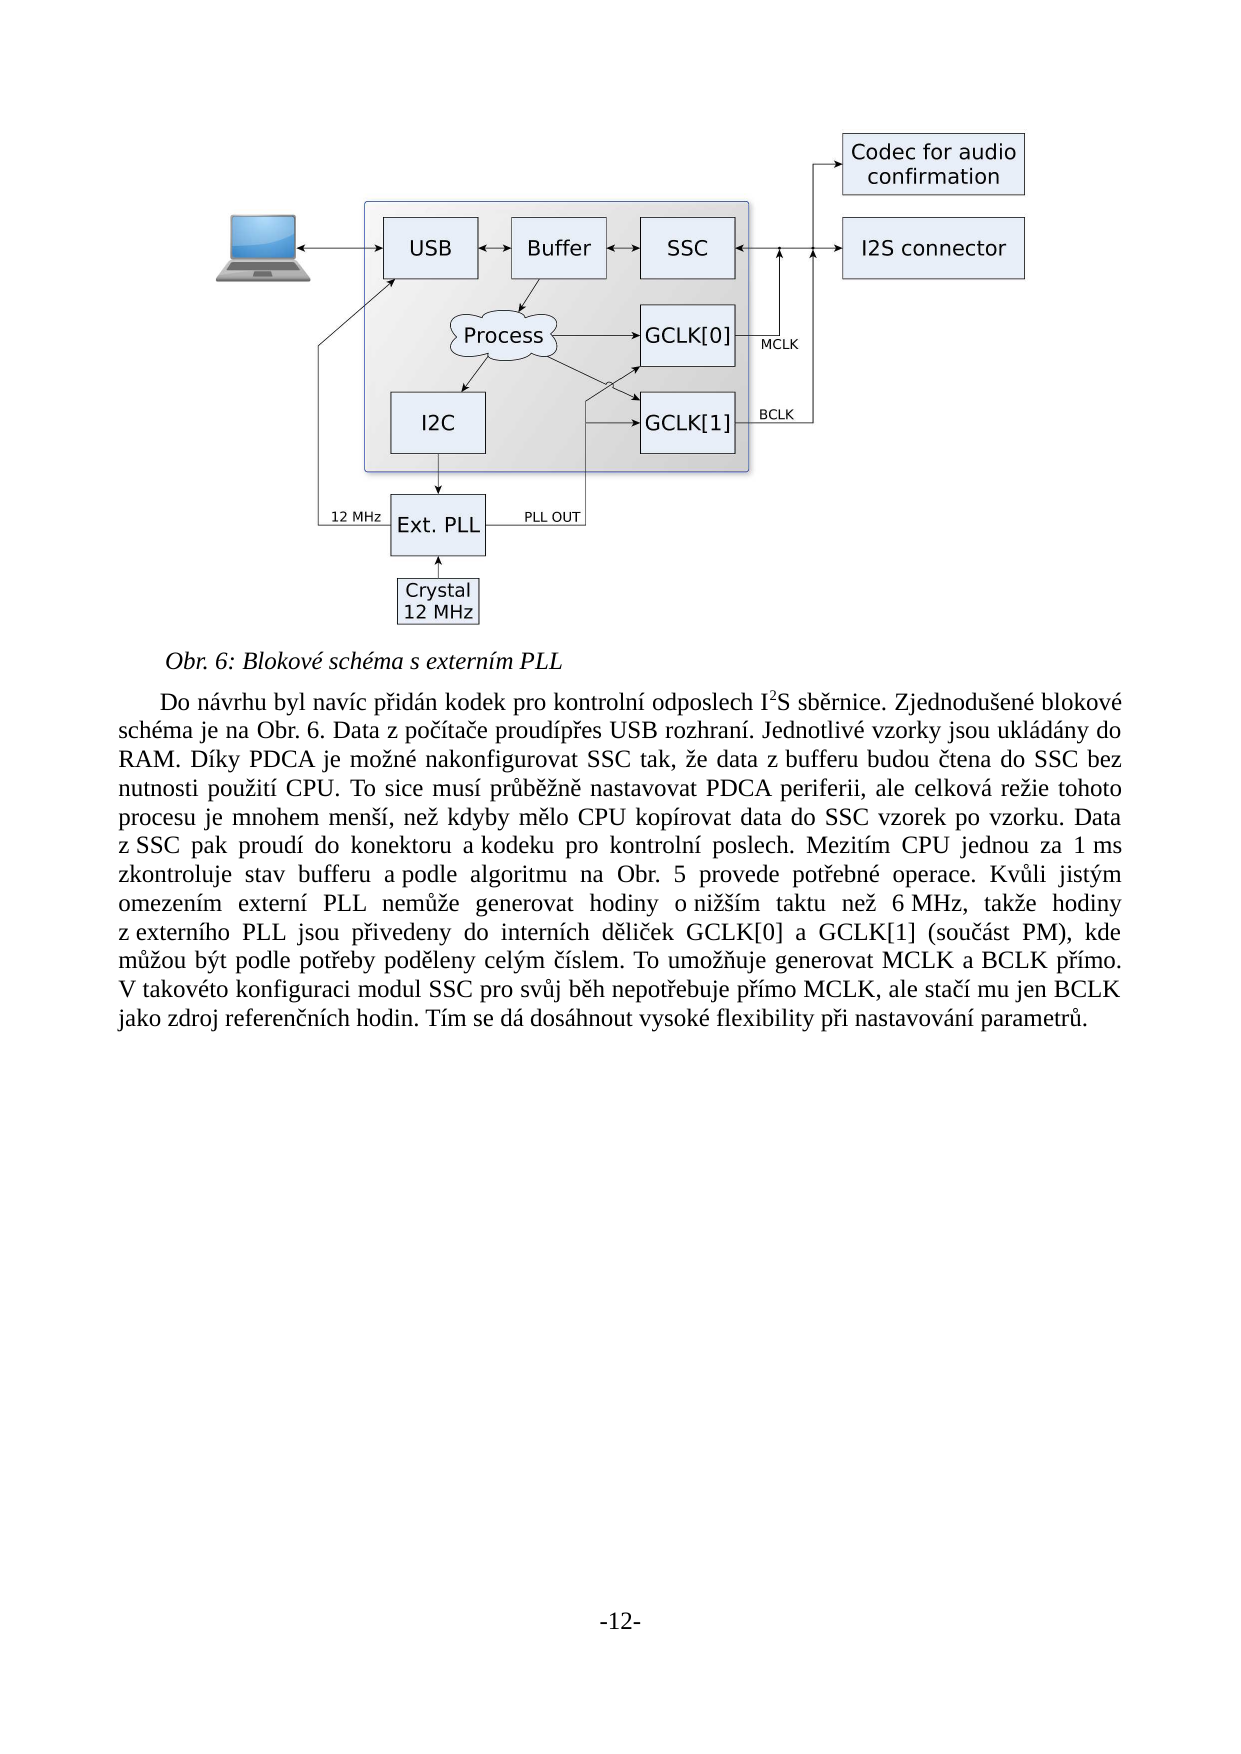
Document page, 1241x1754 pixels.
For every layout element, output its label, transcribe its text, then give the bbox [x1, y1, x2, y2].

picture [211, 129, 1029, 629]
text Obr. 6: Blokové schéma s externím PLL [165, 131, 1075, 675]
text Do návrhu byl navíc přidán kodek pro kontrolní odposlech I2S sběrnice. Zjednodušené blokové schéma je na Obr. 6. Data z počítače proudípřes USB rozhraní. Jednotlivé vzorky jsou ukládány do RAM. Díky PDCA je možné nakonfigurovat SSC tak, že data z bufferu budou čtena do SSC bez nutnosti použití CPU. To sice musí průběžně nastavovat PDCA periferii, ale celková režie tohoto procesu je mnohem menší, než kdyby mělo CPU kopírovat data do SSC vzorek po vzorku. Data z SSC pak proudí do konektoru a kodeku pro kontrolní poslech. Mezitím CPU jednou za 1 ms zkontroluje stav bufferu a podle algoritmu na Obr. 5 provede potřebné operace. Kvůli jistým omezením externí PLL nemůže generovat hodiny o nižším taktu než 6 MHz, takže hodiny z externího PLL jsou přivedeny do interních děliček GCLK[0] a GCLK[1] (součást PM), kde můžou být podle potřeby poděleny celým číslem. To umožňuje generovat MCLK a BCLK přímo. V takovéto konfiguraci modul SSC pro svůj běh nepotřebuje přímo MCLK, ale stačí mu jen BCLK jako zdroj referenčních hodin. Tím se dá dosáhnout vysoké flexibility při nastavování parametrů. [118, 118, 1122, 1032]
